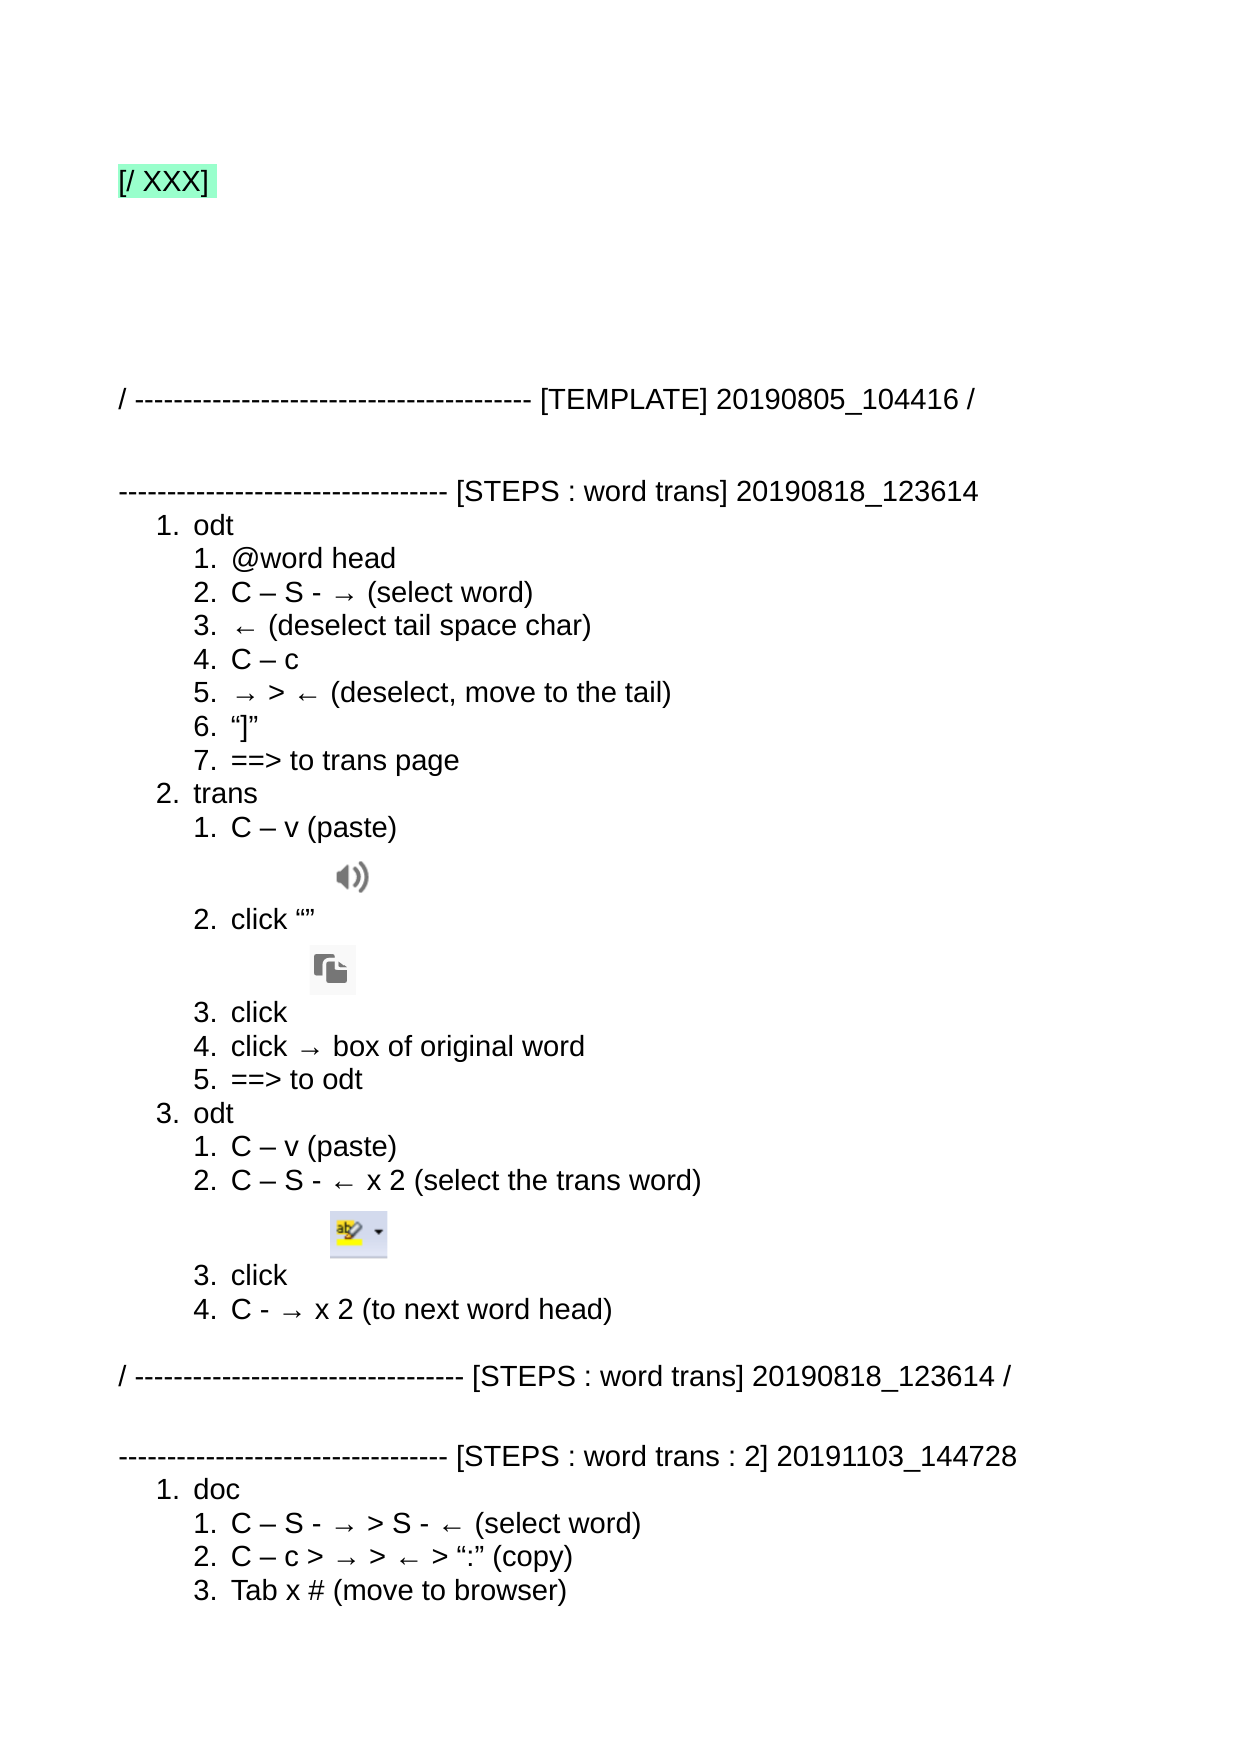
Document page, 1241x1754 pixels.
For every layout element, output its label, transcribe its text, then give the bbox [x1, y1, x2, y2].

list “]” [193, 709, 1122, 742]
text [/ XXX] [118, 164, 1122, 198]
list odt [156, 508, 1122, 541]
list C – v (paste) [193, 809, 1122, 843]
list C – c > → > ← > “:” (copy) [193, 1539, 1122, 1573]
list click → box of original word [193, 1028, 1122, 1062]
picture [325, 850, 376, 903]
list C – S - → > S - ← (select word) [193, 1506, 1122, 1539]
list C – S - → (select word) [193, 575, 1122, 608]
list ← (deselect tail space char) [193, 608, 1122, 642]
text / ----------------------------------------- [TEMPLATE] 20190805_104416 / [118, 382, 1122, 415]
list C – S - ← x 2 (select the trans word) [193, 1163, 1122, 1196]
list C - → x 2 (to next word head) [193, 1292, 1122, 1325]
list click [193, 936, 1122, 1028]
list → > ← (deselect, move to the tail) [193, 675, 1122, 709]
list trans [156, 776, 1122, 809]
list Tab x # (move to browser) [193, 1573, 1122, 1606]
list doc [156, 1472, 1122, 1506]
list ==> to trans page [193, 742, 1122, 776]
text ---------------------------------- [STEPS : word trans] 20190818_123614 [118, 474, 1122, 508]
list C – c [193, 642, 1122, 675]
list C – v (paste) [193, 1129, 1122, 1163]
text / ---------------------------------- [STEPS : word trans] 20190818_123614 / [118, 1359, 1122, 1392]
picture [330, 1211, 388, 1259]
list @word head [193, 541, 1122, 575]
picture [309, 945, 356, 995]
list ==> to odt [193, 1062, 1122, 1096]
list odt [156, 1096, 1122, 1129]
text ---------------------------------- [STEPS : word trans : 2] 20191103_144728 [118, 1438, 1122, 1472]
list click “” [193, 843, 1122, 936]
list click [193, 1196, 1122, 1292]
